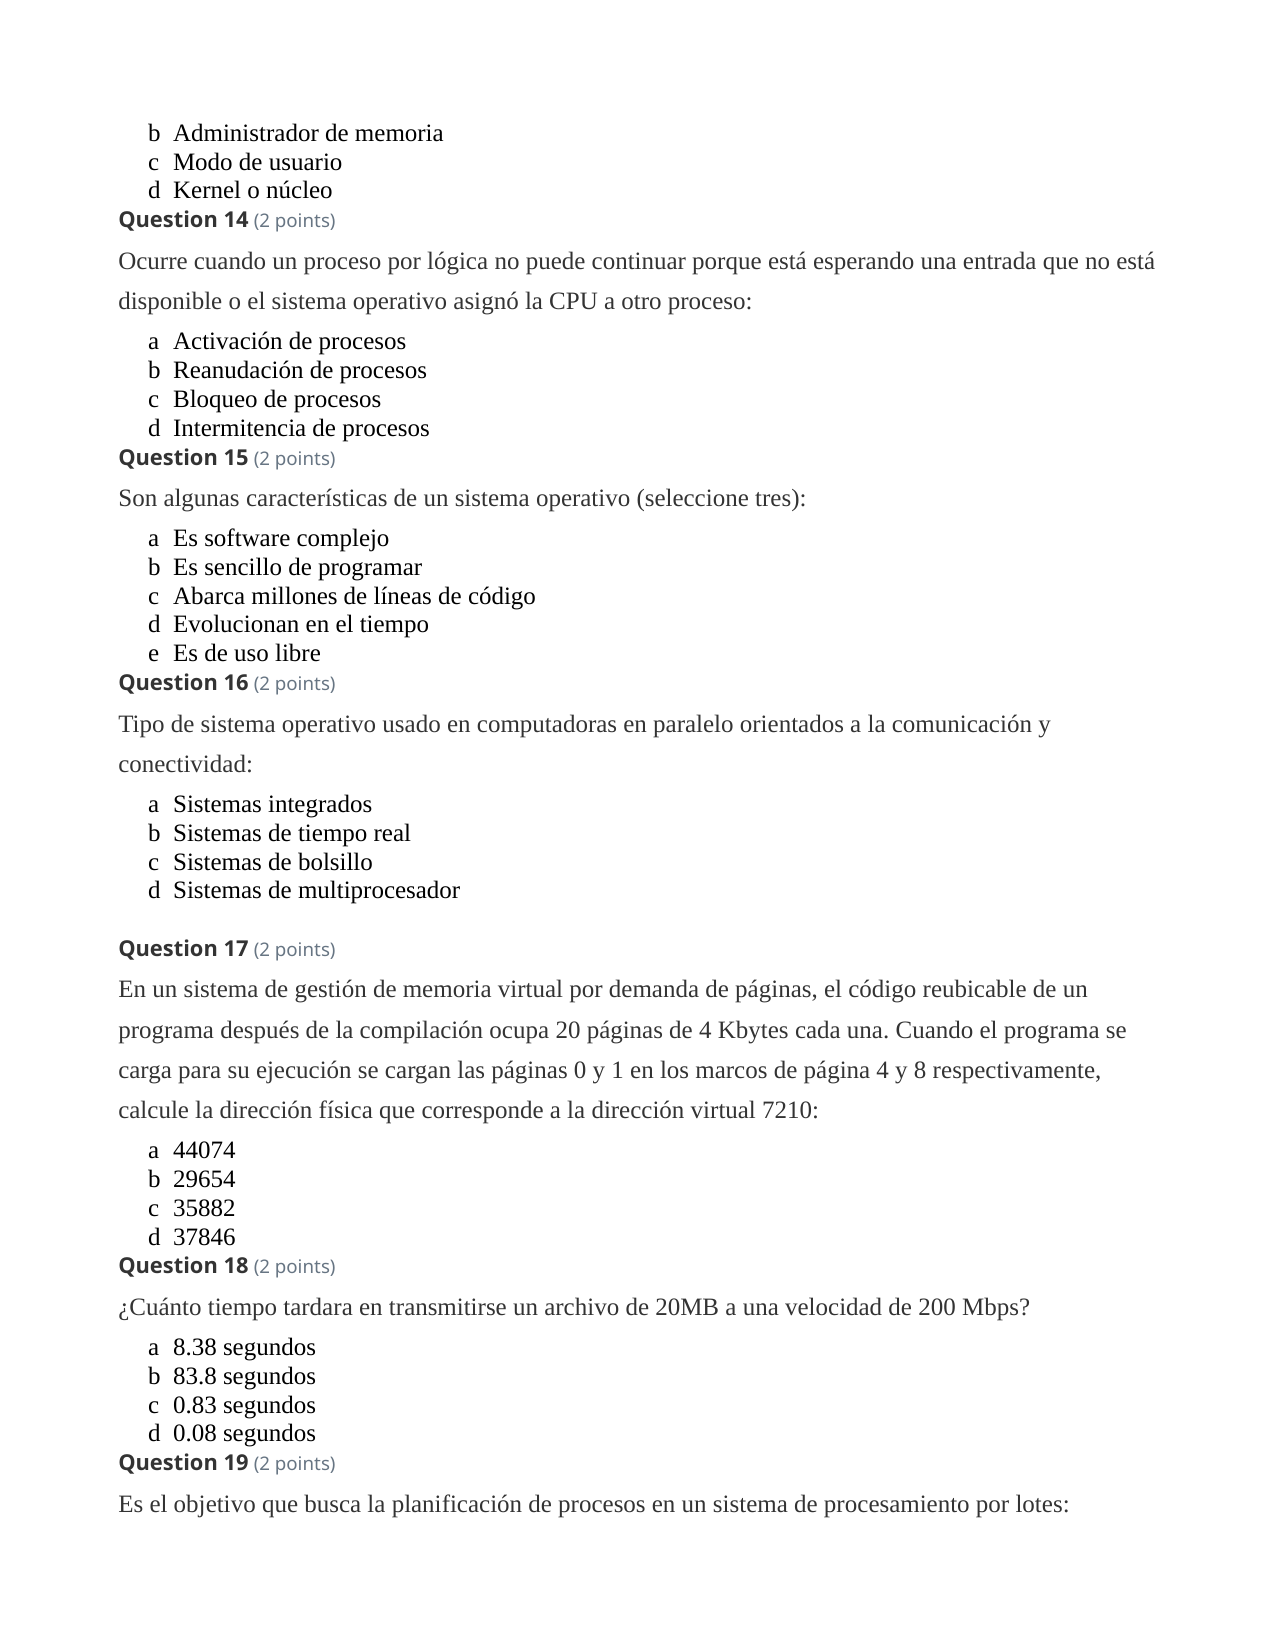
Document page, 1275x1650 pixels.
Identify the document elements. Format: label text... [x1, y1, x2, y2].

text Question 15 (2 points) [118, 441, 1157, 471]
table_cell b [142, 1164, 173, 1193]
table_cell Es de uso libre [173, 638, 551, 667]
table_cell b [142, 818, 173, 847]
table_header a [142, 1332, 173, 1361]
text En un sistema de gestión de memoria virtual por demanda de páginas, el código reubicable de un programa después de la compilación ocupa 20 páginas de 4 Kbytes cada una. Cuando el programa se carga para su ejecución se cargan las páginas 0 y 1 en los marcos de página 4 y 8 respectivamente, calcule la dirección física que corresponde a la dirección virtual 7210: [118, 974, 1157, 1124]
table_cell d [142, 610, 173, 638]
text Question 14 (2 points) [118, 204, 1157, 234]
table_cell Sistemas de tiempo real [173, 818, 475, 847]
table_cell Sistemas de multiprocesador [173, 875, 475, 904]
table_cell c [142, 384, 173, 413]
table_cell 0.83 segundos [173, 1390, 331, 1418]
table_cell Evolucionan en el tiempo [173, 610, 551, 638]
table_header 44074 [173, 1135, 251, 1164]
text Question 18 (2 points) [118, 1250, 1157, 1280]
table_cell b [142, 355, 173, 384]
table_cell Modo de usuario [173, 147, 459, 176]
table_cell Administrador de memoria [173, 118, 459, 147]
text Question 19 (2 points) [118, 1447, 1157, 1477]
table_cell Es sencillo de programar [173, 552, 551, 581]
table_header a [142, 523, 173, 552]
table_cell Intermitencia de procesos [173, 413, 445, 441]
table_cell 0.08 segundos [173, 1419, 331, 1447]
table_header a [142, 1135, 173, 1164]
table_cell c [142, 581, 173, 609]
table_cell d [142, 176, 173, 204]
table_cell Reanudación de procesos [173, 355, 445, 384]
table_cell c [142, 847, 173, 875]
table_cell d [142, 1419, 173, 1447]
table_cell b [142, 552, 173, 581]
table_cell Abarca millones de líneas de código [173, 581, 551, 609]
table_cell d [142, 875, 173, 904]
text Question 17 (2 points) [118, 933, 1157, 963]
table_header a [142, 326, 173, 355]
text Ocurre cuando un proceso por lógica no puede continuar porque está esperando una entrada que no está disponible o el sistema operativo asignó la CPU a otro proceso: [118, 246, 1157, 315]
table_header Sistemas integrados [173, 789, 475, 818]
text Tipo de sistema operativo usado en computadoras en paralelo orientados a la comunicación y conectividad: [118, 709, 1157, 778]
table_cell b [142, 1361, 173, 1390]
table_cell Sistemas de bolsillo [173, 847, 475, 875]
table_header Activación de procesos [173, 326, 445, 355]
text Question 16 (2 points) [118, 667, 1157, 697]
table_cell Bloqueo de procesos [173, 384, 445, 413]
table_header 8.38 segundos [173, 1332, 331, 1361]
table_cell 35882 [173, 1193, 251, 1222]
table_cell c [142, 147, 173, 176]
table_header Es software complejo [173, 523, 551, 552]
text ¿Cuánto tiempo tardara en transmitirse un archivo de 20MB a una velocidad de 200 Mbps? [118, 1292, 1157, 1321]
table_cell d [142, 413, 173, 441]
table_cell b [142, 118, 173, 147]
table_cell Kernel o núcleo [173, 176, 459, 204]
table_cell c [142, 1390, 173, 1418]
table_cell d [142, 1222, 173, 1250]
text Son algunas características de un sistema operativo (seleccione tres): [118, 483, 1157, 512]
table_cell 29654 [173, 1164, 251, 1193]
table_cell e [142, 638, 173, 667]
table_header a [142, 789, 173, 818]
table_cell 37846 [173, 1222, 251, 1250]
table_cell 83.8 segundos [173, 1361, 331, 1390]
table_cell c [142, 1193, 173, 1222]
text Es el objetivo que busca la planificación de procesos en un sistema de procesamiento por lotes: [118, 1489, 1157, 1518]
